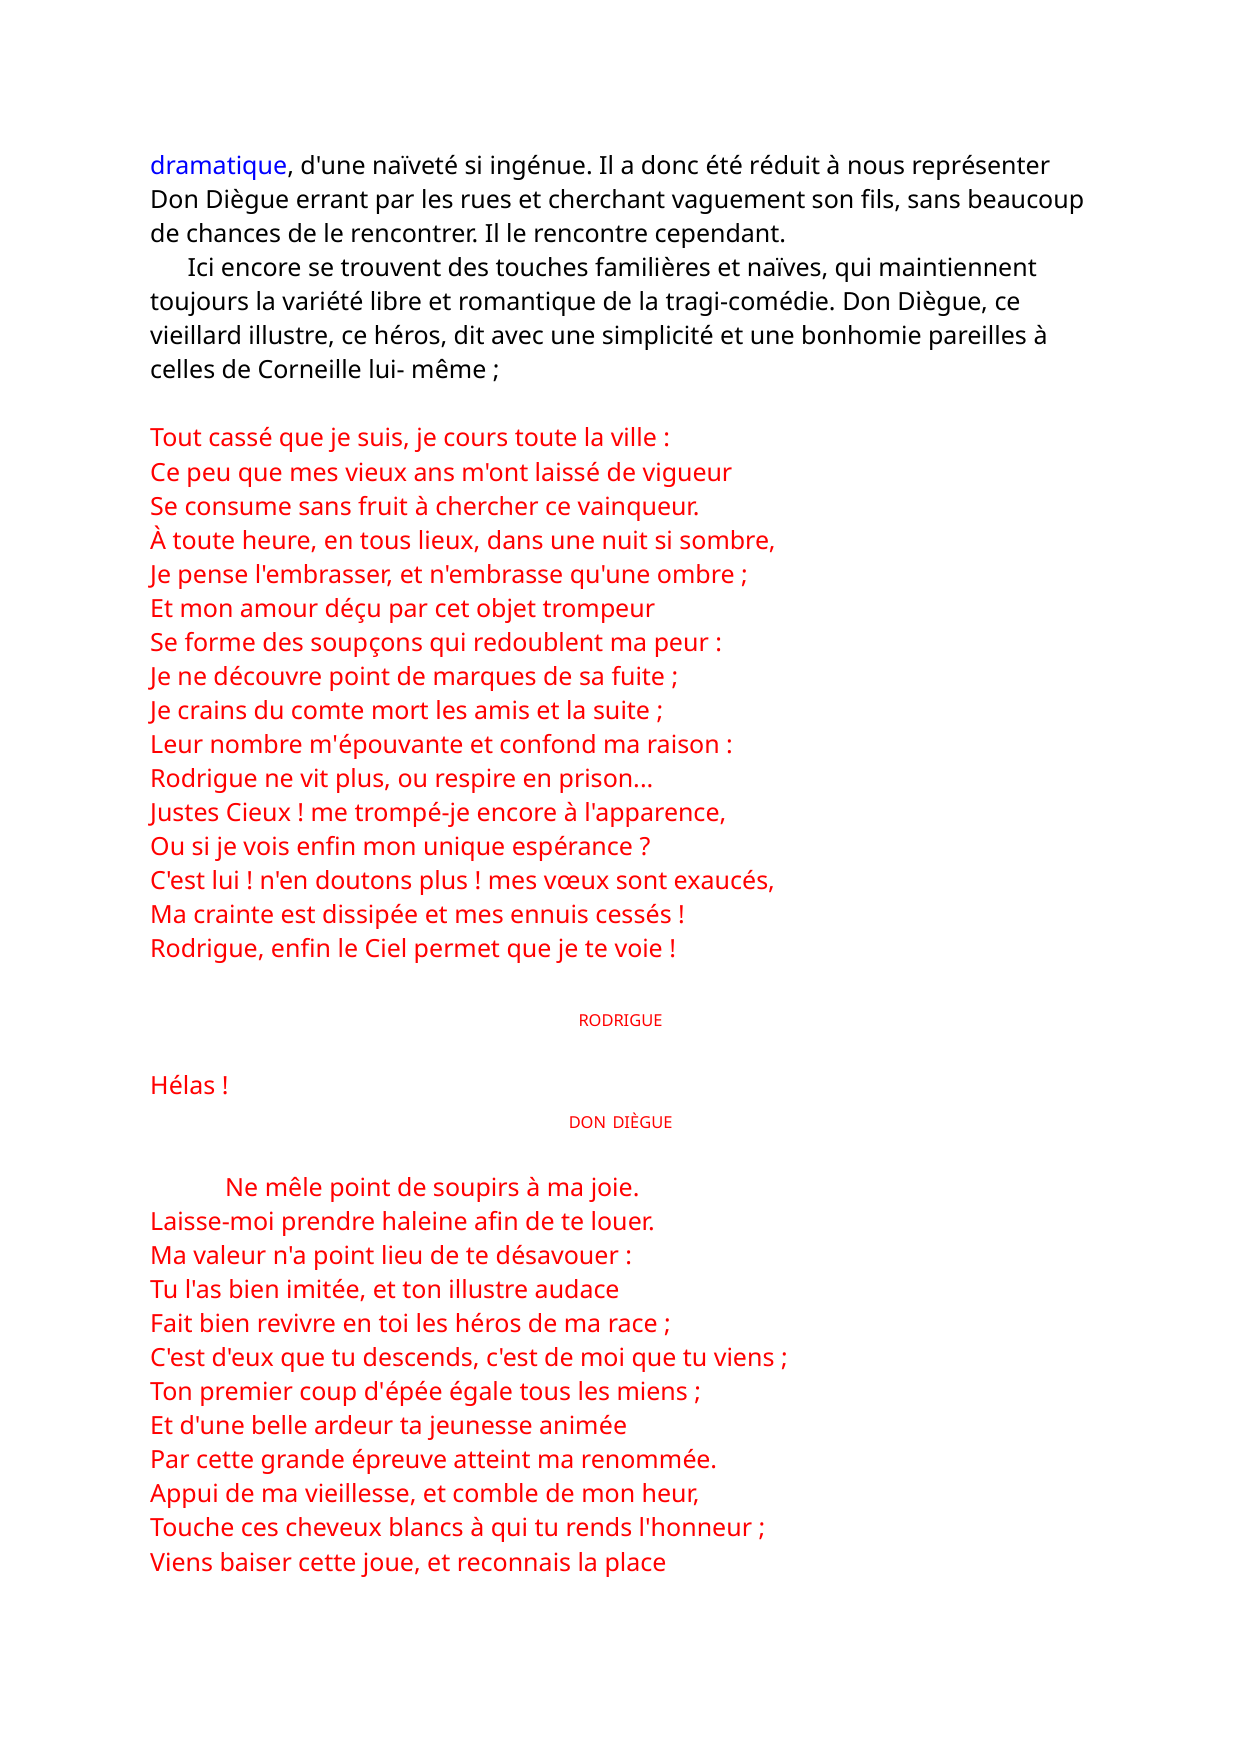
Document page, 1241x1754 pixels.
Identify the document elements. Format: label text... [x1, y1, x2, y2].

text Hélas ! [150, 1067, 1091, 1101]
text dramatique, d'une naïveté si ingénue. Il a donc été réduit à nous représenter Don Diègue errant par les rues et cherchant vaguement son fils, sans beaucoup de chances de le rencontrer. Il le rencontre cependant. [150, 148, 1091, 250]
text Rodrigue ne vit plus, ou respire en prison... [150, 761, 1091, 795]
text Se consume sans fruit à chercher ce vainqueur. [150, 488, 1091, 522]
text don diègue [150, 1101, 1091, 1135]
text Et mon amour déçu par cet objet trompeur [150, 590, 1091, 624]
text Laisse-moi prendre haleine afin de te louer. [150, 1203, 1091, 1238]
text C'est lui ! n'en doutons plus ! mes vœux sont exaucés, [150, 863, 1091, 897]
text À toute heure, en tous lieux, dans une nuit si sombre, [150, 522, 1091, 556]
text Viens baiser cette joue, et reconnais la place [150, 1544, 1091, 1578]
text Et d'une belle ardeur ta jeunesse animée [150, 1408, 1091, 1442]
text Rodrigue, enfin le Ciel permet que je te voie ! [150, 931, 1091, 965]
text Ce peu que mes vieux ans m'ont laissé de vigueur [150, 454, 1091, 488]
text Je crains du comte mort les amis et la suite ; [150, 693, 1091, 727]
text Par cette grande épreuve atteint ma renommée. [150, 1442, 1091, 1476]
text C'est d'eux que tu descends, c'est de moi que tu viens ; [150, 1340, 1091, 1374]
text Ma crainte est dissipée et mes ennuis cessés ! [150, 897, 1091, 931]
text Tout cassé que je suis, je cours toute la ville : [150, 420, 1091, 454]
text Ou si je vois enfin mon unique espérance ? [150, 829, 1091, 863]
text Tu l'as bien imitée, et ton illustre audace [150, 1272, 1091, 1306]
text Touche ces cheveux blancs à qui tu rends l'honneur ; [150, 1510, 1091, 1544]
text Ma valeur n'a point lieu de te désavouer : [150, 1238, 1091, 1272]
text Je pense l'embrasser, et n'embrasse qu'une ombre ; [150, 556, 1091, 590]
text Fait bien revivre en toi les héros de ma race ; [150, 1306, 1091, 1340]
text Leur nombre m'épouvante et confond ma raison : [150, 727, 1091, 761]
text rodrigue [150, 999, 1091, 1033]
text Je ne découvre point de marques de sa fuite ; [150, 658, 1091, 693]
text Ton premier coup d'épée égale tous les miens ; [150, 1374, 1091, 1408]
text Se forme des soupçons qui redoublent ma peur : [150, 624, 1091, 658]
text Justes Cieux ! me trompé-je encore à l'apparence, [150, 795, 1091, 829]
text Ici encore se trouvent des touches familières et naïves, qui maintiennent toujours la variété libre et romantique de la tragi-comédie. Don Diègue, ce vieillard illustre, ce héros, dit avec une simplicité et une bonhomie pareilles à celles de Corneille lui- même ; [150, 250, 1091, 386]
text Ne mêle point de soupirs à ma joie. [150, 1169, 1091, 1203]
text Appui de ma vieillesse, et comble de mon heur, [150, 1476, 1091, 1510]
